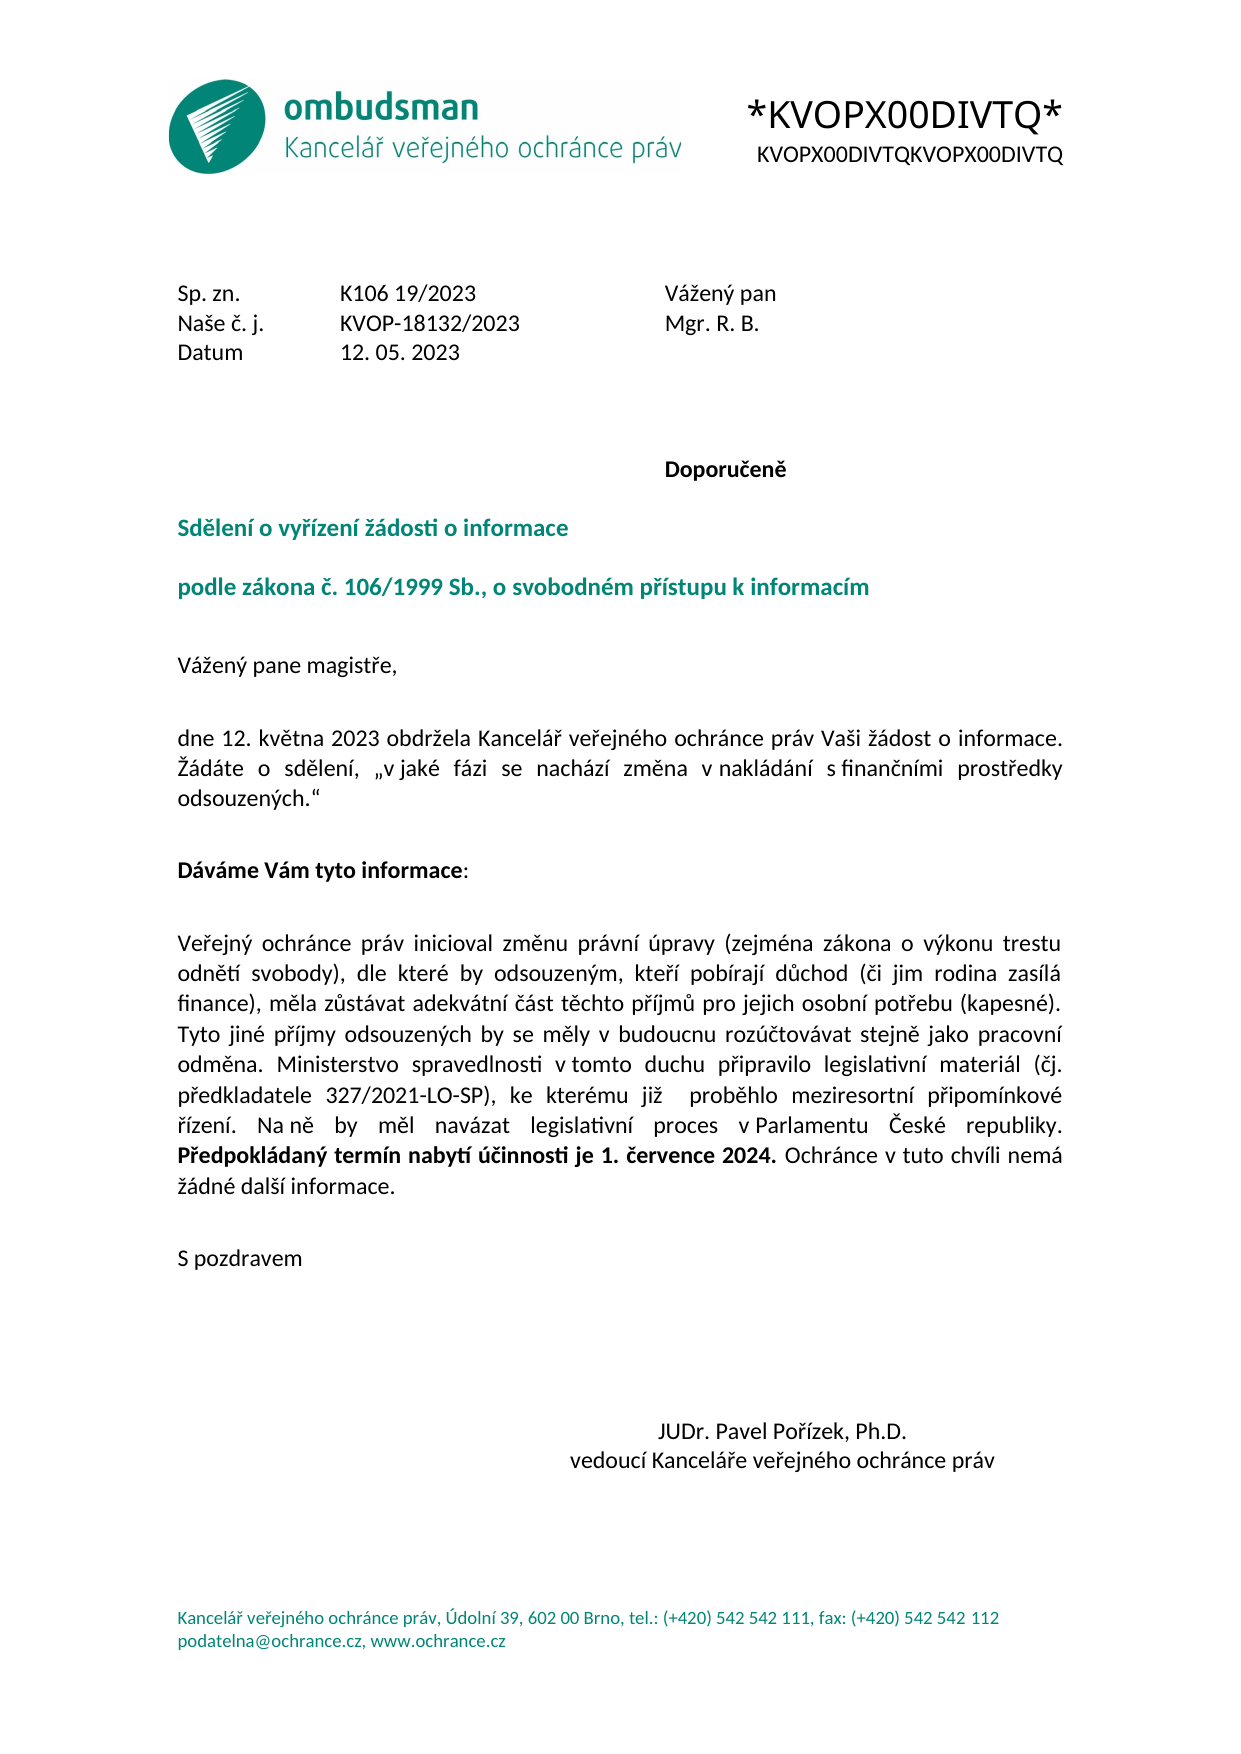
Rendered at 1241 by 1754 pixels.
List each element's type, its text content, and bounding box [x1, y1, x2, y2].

subtitle podle zákona č. 106/1999 Sb., o svobodném přístupu k informacím [177, 571, 1063, 602]
text JUDr. Pavel Pořízek, Ph.D. [502, 1416, 1063, 1446]
text Dáváme Vám tyto informace: [177, 856, 1063, 885]
text Veřejný ochránce práv inicioval změnu právní úpravy (zejména zákona o výkonu trestu odnětí svobody), dle které by odsouzeným, kteří pobírají důchod (či jim rodina zasílá finance), měla zůstávat adekvátní část těchto příjmů pro jejich osobní potřebu (kapesné). Tyto jiné příjmy odsouzených by se měly v budoucnu rozúčtovávat stejně jako pracovní odměna. Ministerstvo spravedlnosti v tomto duchu připravilo legislativní materiál (čj. předkladatele 327/2021-LO-SP), ke kterému již proběhlo meziresortní připomínkové řízení. Na ně by měl navázat legislativní proces v Parlamentu České republiky. Předpokládaný termín nabytí účinnosti je 1. července 2024. Ochránce v tuto chvíli nemá žádné další informace. [177, 928, 1063, 1200]
subtitle Sdělení o vyřízení žádosti o informace [177, 513, 1063, 543]
text dne 12. května 2023 obdržela Kancelář veřejného ochránce práv Vaši žádost o informace. Žádáte o sdělení, „v jaké fázi se nachází změna v nakládání s finančními prostředky odsouzených.“ [177, 723, 1063, 813]
text Vážený pane magistře, [177, 651, 1063, 680]
table_header K106 19/2023 KVOP-18132/2023 12. 05. 2023 [340, 220, 664, 513]
table_header Sp. zn. Naše č. j. Datum [177, 220, 340, 513]
text vedoucí Kanceláře veřejného ochránce práv [502, 1446, 1063, 1475]
text S pozdravem [177, 1243, 1063, 1272]
table_header Vážený pan Mgr. R. B. Doporučeně [665, 220, 1085, 513]
